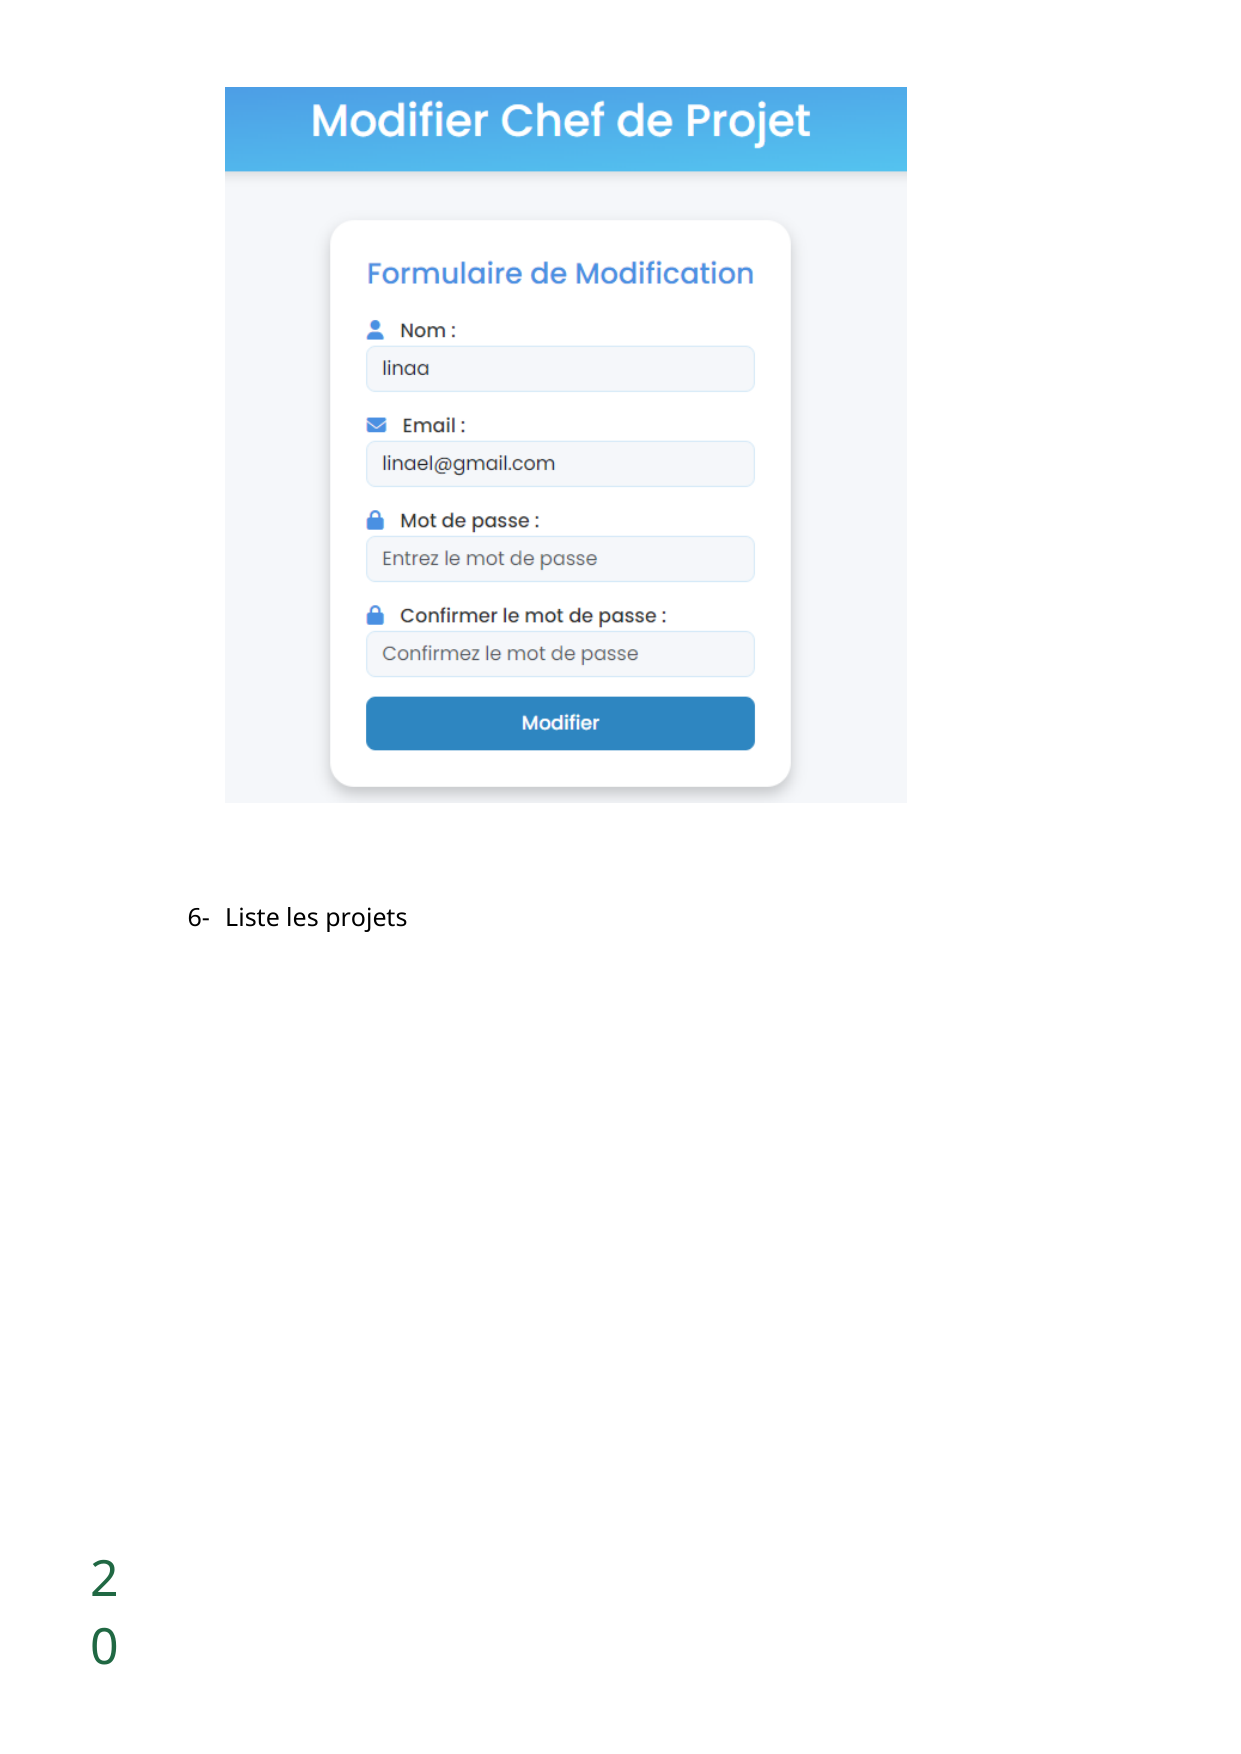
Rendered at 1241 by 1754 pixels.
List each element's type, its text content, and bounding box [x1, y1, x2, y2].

list Liste les projets [187, 899, 865, 933]
